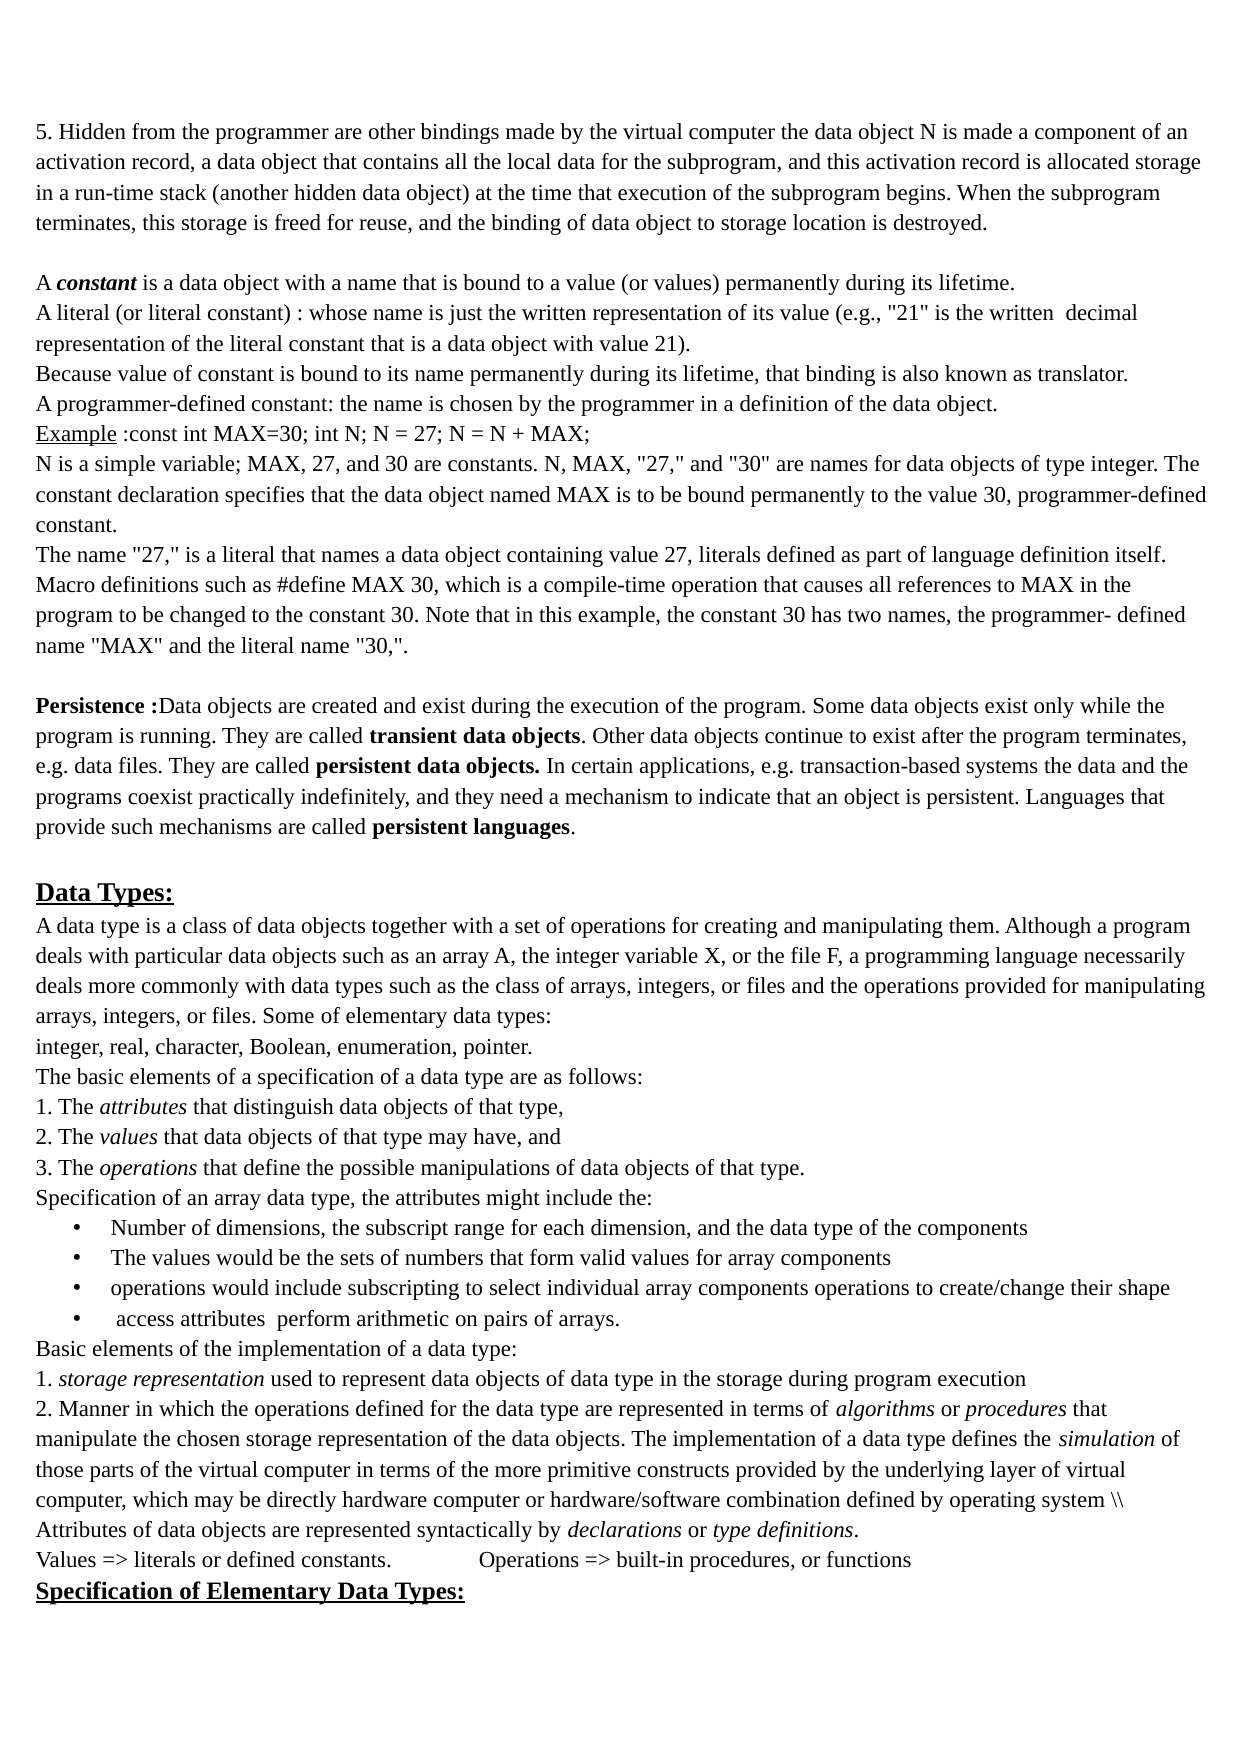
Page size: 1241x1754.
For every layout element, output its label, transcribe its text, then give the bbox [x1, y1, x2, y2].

list The values would be the sets of numbers that form valid values for array components [73, 1244, 1210, 1271]
text N is a simple variable; MAX, 27, and 30 are constants. N, MAX, "27," and "30" are names for data objects of type integer. The constant declaration specifies that the data object named MAX is to be bound permanently to the value 30, programmer-defined constant. [35, 450, 1210, 537]
text Example :const int MAX=30; int N; N = 27; N = N + MAX; [35, 420, 1210, 447]
text A literal (or literal constant) : whose name is just the written representation of its value (e.g., "21" is the written decimal representation of the literal constant that is a data object with value 21). [35, 299, 1210, 356]
text The basic elements of a specification of a data type are as follows: [35, 1063, 1210, 1089]
text 5. Hidden from the programmer are other bindings made by the virtual computer the data object N is made a component of an activation record, a data object that contains all the local data for the subprogram, and this activation record is allocated storage in a run-time stack (another hidden data object) at the time that execution of the subprogram begins. When the subprogram [35, 118, 1210, 205]
text Persistence :Data objects are created and exist during the execution of the program. Some data objects exist only while the program is running. They are called transient data objects. Other data objects continue to exist after the program terminates, e.g. data files. They are called persistent data objects. In certain applications, e.g. transaction-based systems the data and the programs coexist practically indefinitely, and they need a mechanism to indicate that an object is persistent. Languages that provide such mechanisms are called persistent languages. [35, 692, 1210, 839]
text 3. The operations that define the possible manipulations of data objects of that type. [35, 1153, 1210, 1180]
text 1. storage representation used to represent data objects of data type in the storage during program execution [35, 1365, 1210, 1391]
text terminates, this storage is freed for reuse, and the binding of data object to storage location is destroyed. [35, 209, 1210, 235]
text Because value of constant is bound to its name permanently during its lifetime, that binding is also known as translator. [35, 360, 1210, 386]
text A data type is a class of data objects together with a set of operations for creating and manipulating them. Although a program deals with particular data objects such as an array A, the integer variable X, or the file F, a programming language necessarily deals more commonly with data types such as the class of arrays, integers, or files and the operations provided for manipulating arrays, integers, or files. Some of elementary data types: integer, real, character, Boolean, enumeration, pointer. [35, 912, 1210, 1059]
text A programmer-defined constant: the name is chosen by the programmer in a definition of the data object. [35, 390, 1210, 416]
list operations would include subscripting to select individual array components operations to create/change their shape [73, 1274, 1210, 1301]
list Number of dimensions, the subscript range for each dimension, and the data type of the components [73, 1214, 1210, 1240]
text 1. The attributes that distinguish data objects of that type, [35, 1093, 1210, 1119]
text 2. The values that data objects of that type may have, and [35, 1123, 1210, 1150]
text 2. Manner in which the operations defined for the data type are represented in terms of algorithms or procedures that manipulate the chosen storage representation of the data objects. The implementation of a data type defines the simulation of those parts of the virtual computer in terms of the more primitive constructs provided by the underlying layer of virtual computer, which may be directly hardware computer or hardware/software combination defined by operating system \\ [35, 1395, 1210, 1512]
text The name "27," is a literal that names a data object containing value 27, literals defined as part of language definition itself. Macro definitions such as #define MAX 30, which is a compile-time operation that causes all references to MAX in the program to be changed to the constant 30. Note that in this example, the constant 30 has two names, the programmer- defined name "MAX" and the literal name "30,". [35, 541, 1210, 658]
list access attributes perform arithmetic on pairs of arrays. [73, 1304, 1210, 1331]
text Specification of Elementary Data Types: [35, 1576, 1210, 1605]
text A constant is a data object with a name that is bound to a value (or values) permanently during its lifetime. [35, 269, 1210, 296]
text Data Types: [35, 876, 1210, 907]
text Attributes of data objects are represented syntactically by declarations or type definitions. [35, 1516, 1210, 1542]
text Basic elements of the implementation of a data type: [35, 1335, 1210, 1361]
text Values => literals or defined constants. Operations => built-in procedures, or functions [35, 1546, 1210, 1573]
text Specification of an array data type, the attributes might include the: [35, 1184, 1210, 1210]
